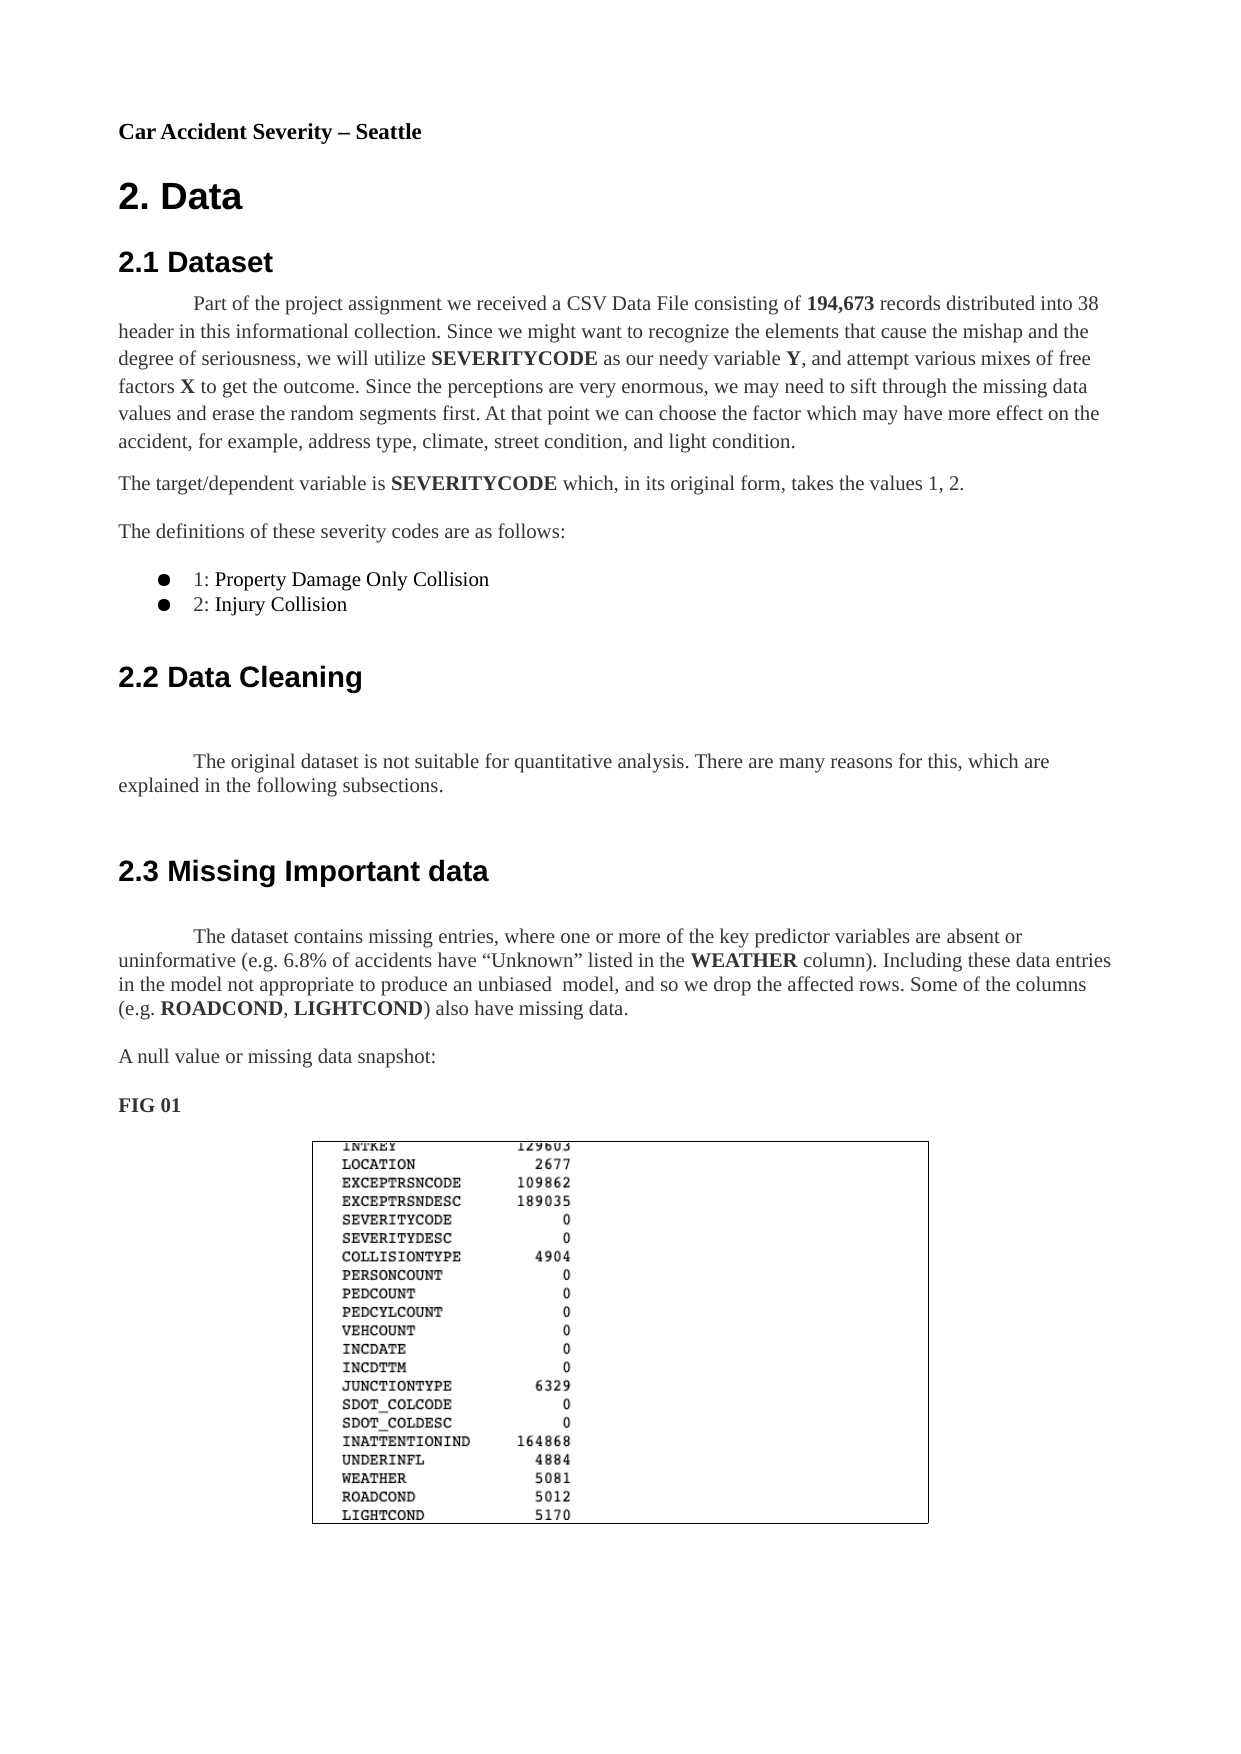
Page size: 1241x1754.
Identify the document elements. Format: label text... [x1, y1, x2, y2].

subtitle 2.3 Missing Important data [118, 854, 1122, 887]
text The dataset contains missing entries, where one or more of the key predictor variables are absent or uninformative (e.g. 6.8% of accidents have “Unknown” listed in the WEATHER column). Including these data entries in the model not appropriate to produce an unbiased model, and so we drop the affected rows. Some of the columns (e.g. ROADCOND, LIGHTCOND) also have missing data. [118, 924, 1122, 1020]
picture [315, 1143, 925, 1520]
text FIG 01 [118, 1092, 1122, 1117]
subtitle 2. Data [118, 174, 1122, 218]
list 1: Property Damage Only Collision [156, 567, 1122, 591]
list 2: Injury Collision [156, 591, 1122, 616]
text The target/dependent variable is SEVERITYCODE which, in its original form, takes the values 1, 2. [118, 471, 1122, 495]
subtitle 2.2 Data Cleaning [118, 660, 1122, 694]
subtitle 2.1 Dataset [118, 245, 1122, 278]
text A null value or missing data snapshot: [118, 1044, 1122, 1068]
text The definitions of these severity codes are as follows: [118, 519, 1122, 543]
text Part of the project assignment we received a CSV Data File consisting of 194,673 records distributed into 38 header in this informational collection. Since we might want to recognize the elements that cause the mishap and the degree of seriousness, we will utilize SEVERITYCODE as our needy variable Y, and attempt various mixes of free factors X to get the outcome. Since the perceptions are very enormous, we may need to sift through the missing data values and erase the random segments first. At that point we can choose the factor which may have more effect on the accident, for example, address type, climate, street condition, and light condition. [118, 291, 1122, 453]
text The original dataset is not suitable for quantitative analysis. There are many reasons for this, which are explained in the following subsections. [118, 749, 1122, 797]
